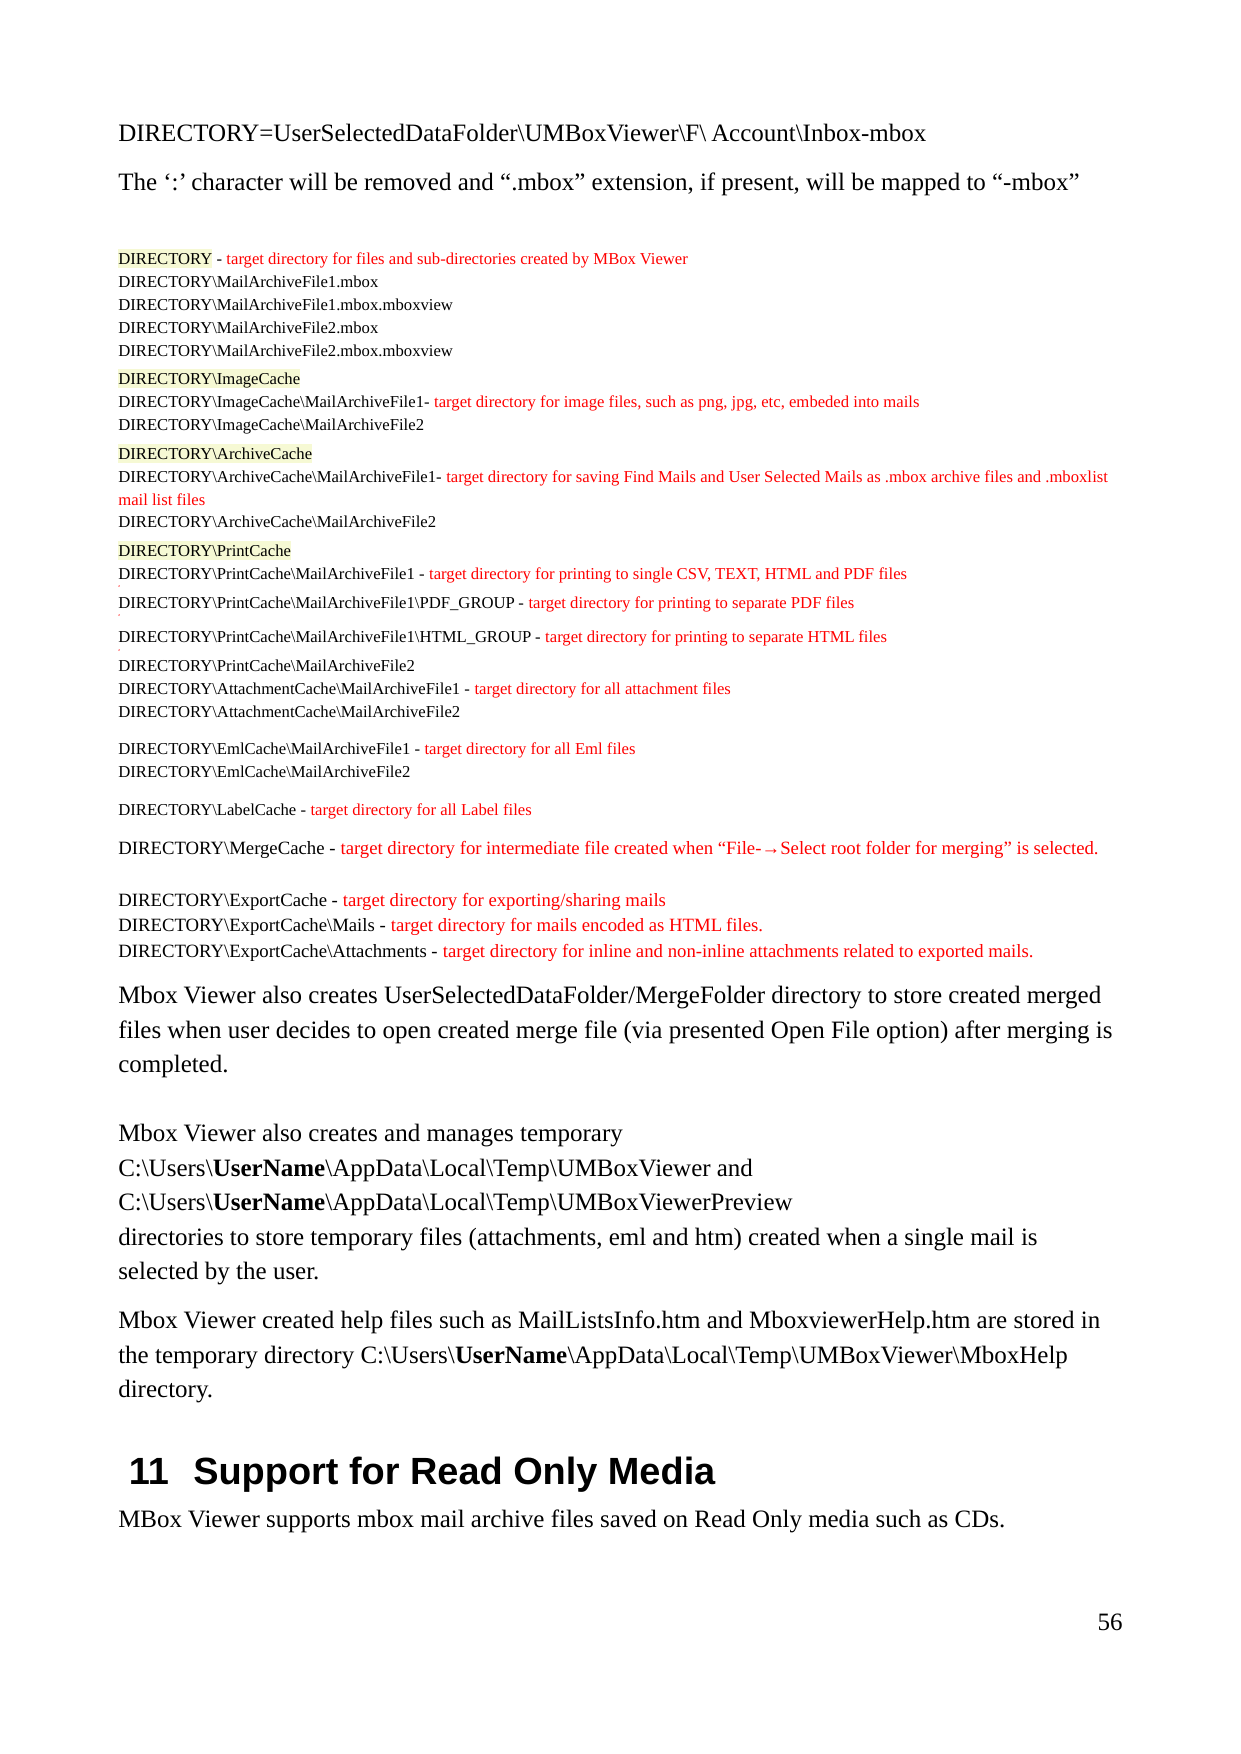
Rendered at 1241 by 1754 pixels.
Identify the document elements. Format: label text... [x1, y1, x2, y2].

text DIRECTORY - target directory for files and sub-directories created by MBox Viewer DIRECTORY\MailArchiveFile1.mbox DIRECTORY\MailArchiveFile1.mbox.mboxview DIRECTORY\MailArchiveFile2.mbox DIRECTORY\MailArchiveFile2.mbox.mboxview DIRECTORY\ImageCache DIRECTORY\ImageCache\MailArchiveFile1- target directory for image files, such as png, jpg, etc, embeded into mails DIRECTORY\ImageCache\MailArchiveFile2 DIRECTORY\ArchiveCache DIRECTORY\ArchiveCache\MailArchiveFile1- target directory for saving Find Mails and User Selected Mails as .mbox archive files and .mboxlist mail list files DIRECTORY\ArchiveCache\MailArchiveFile2 DIRECTORY\PrintCache DIRECTORY\PrintCache\MailArchiveFile1 - target directory for printing to single CSV, TEXT, HTML and PDF files z DIRECTORY\PrintCache\MailArchiveFile1\PDF_GROUP - target directory for printing to separate PDF files z DIRECTORY\PrintCache\MailArchiveFile1\HTML_GROUP - target directory for printing to separate HTML files z DIRECTORY\PrintCache\MailArchiveFile2 DIRECTORY\AttachmentCache\MailArchiveFile1 - target directory for all attachment files DIRECTORY\AttachmentCache\MailArchiveFile2 [118, 216, 1122, 721]
text Mbox Viewer also creates UserSelectedDataFolder/MergeFolder directory to store created merged files when user decides to open created merge file (via presented Open File option) after merging is completed. Mbox Viewer also creates and manages temporary C:\Users\UserName\AppData\Local\Temp\UMBoxViewer and C:\Users\UserName\AppData\Local\Temp\UMBoxViewerPreview directories to store temporary files (attachments, eml and htm) created when a single mail is selected by the user. [118, 981, 1122, 1285]
text DIRECTORY=UserSelectedDataFolder\UMBoxViewer\F\ Account\Inbox-mbox [118, 118, 1122, 147]
text The ‘:’ character will be removed and “.mbox” extension, if present, will be mapped to “-mbox” [118, 167, 1122, 196]
text DIRECTORY\EmlCache\MailArchiveFile1 - target directory for all Eml files DIRECTORY\EmlCache\MailArchiveFile2 [118, 739, 1122, 781]
text MBox Viewer supports mbox mail archive files saved on Read Only media such as CDs. [118, 1504, 1122, 1533]
text DIRECTORY\LabelCache - target directory for all Label files [118, 799, 1122, 818]
text Mbox Viewer created help files such as MailListsInfo.htm and MboxviewerHelp.htm are stored in the temporary directory C:\Users\UserName\AppData\Local\Temp\UMBoxViewer\MboxHelp directory. [118, 1305, 1122, 1403]
subtitle Support for Read Only Media [118, 1448, 1122, 1492]
text DIRECTORY\MergeCache - target directory for intermediate file created when “File-→Select root folder for merging” is selected. DIRECTORY\ExportCache - target directory for exporting/sharing mails DIRECTORY\ExportCache\Mails - target directory for mails encoded as HTML files. DIRECTORY\ExportCache\Attachments - target directory for inline and non-inline attachments related to exported mails. [118, 837, 1122, 962]
